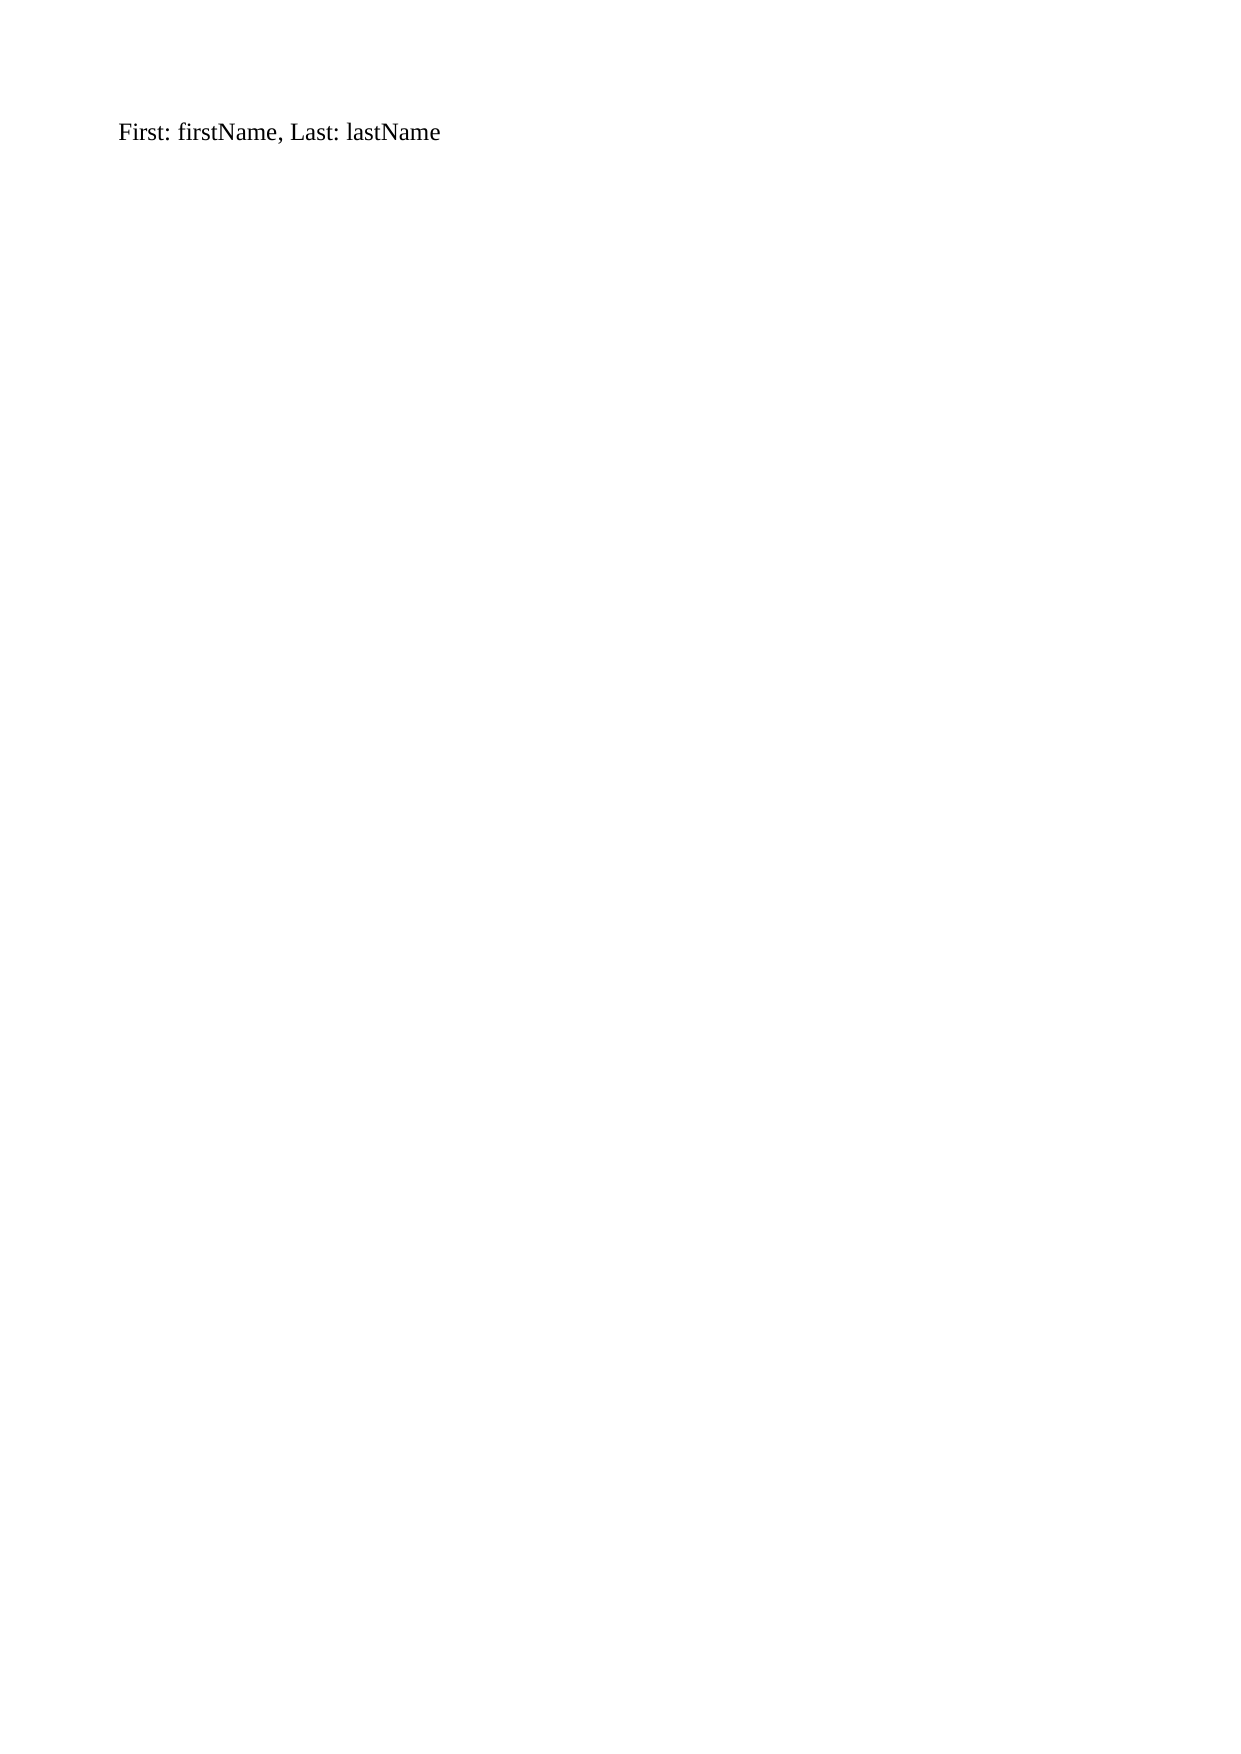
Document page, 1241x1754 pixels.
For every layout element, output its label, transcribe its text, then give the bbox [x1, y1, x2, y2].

text First: firstName, Last: lastName [118, 118, 1122, 146]
